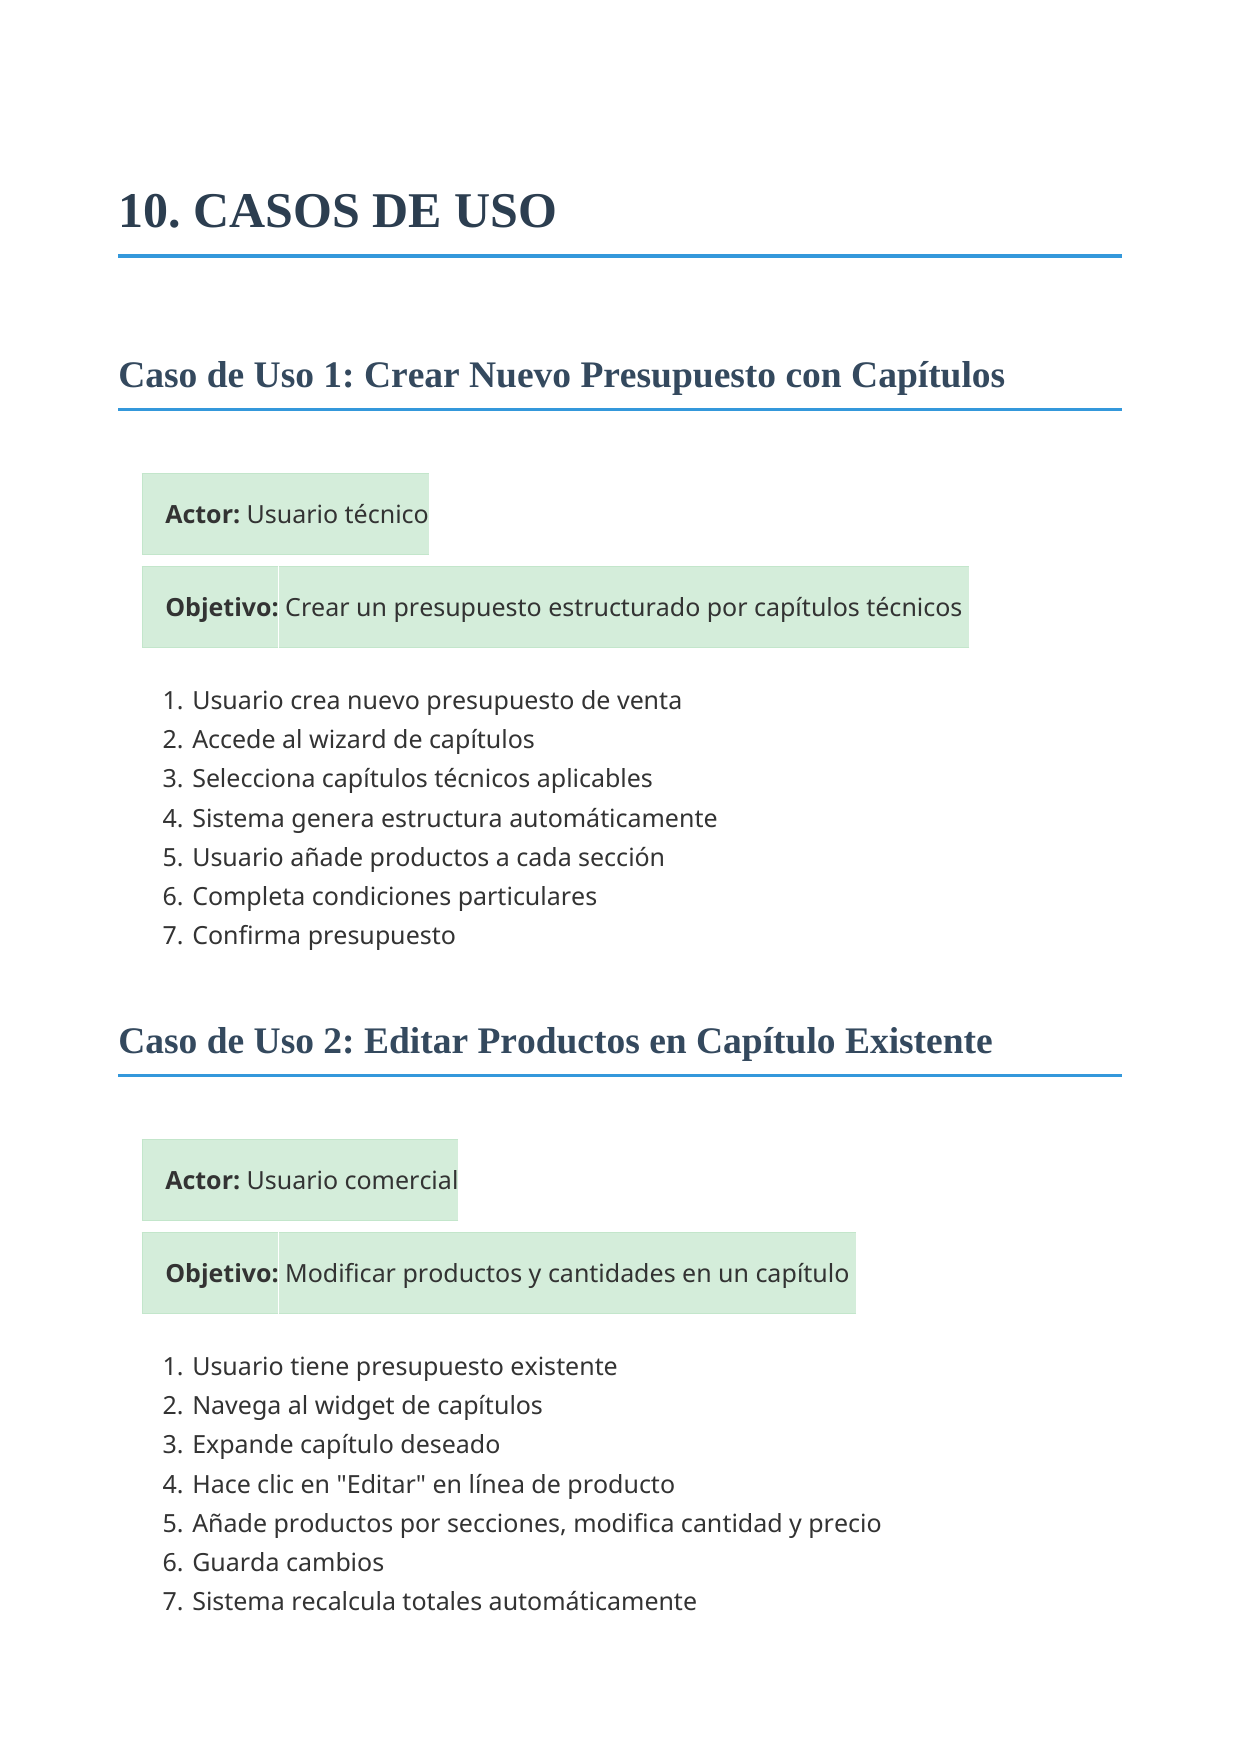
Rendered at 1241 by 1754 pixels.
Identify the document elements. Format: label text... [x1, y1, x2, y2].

text Actor: Usuario técnico Objetivo: Crear un presupuesto estructurado por capítulos técnicos [142, 473, 1099, 647]
list Expande capítulo deseado [162, 1427, 1122, 1461]
list Sistema recalcula totales automáticamente [162, 1584, 1122, 1618]
list Hace clic en "Editar" en línea de producto [162, 1466, 1122, 1500]
list Usuario tiene presupuesto existente [162, 1349, 1122, 1383]
list Completa condiciones particulares [162, 878, 1122, 913]
list Usuario añade productos a cada sección [162, 839, 1122, 873]
list Añade productos por secciones, modifica cantidad y precio [162, 1505, 1122, 1539]
list Confirma presupuesto [162, 918, 1122, 952]
list Selecciona capítulos técnicos aplicables [162, 761, 1122, 795]
text Actor: Usuario comercial Objetivo: Modificar productos y cantidades en un capítulo [142, 1139, 1099, 1313]
subtitle Caso de Uso 2: Editar Productos en Capítulo Existente [118, 1018, 1122, 1074]
list Guarda cambios [162, 1544, 1122, 1579]
subtitle 10. CASOS DE USO [118, 181, 1122, 254]
list Navega al widget de capítulos [162, 1388, 1122, 1422]
list Sistema genera estructura automáticamente [162, 800, 1122, 834]
list Accede al wizard de capítulos [162, 722, 1122, 756]
list Usuario crea nuevo presupuesto de venta [162, 683, 1122, 717]
subtitle Caso de Uso 1: Crear Nuevo Presupuesto con Capítulos [118, 352, 1122, 408]
